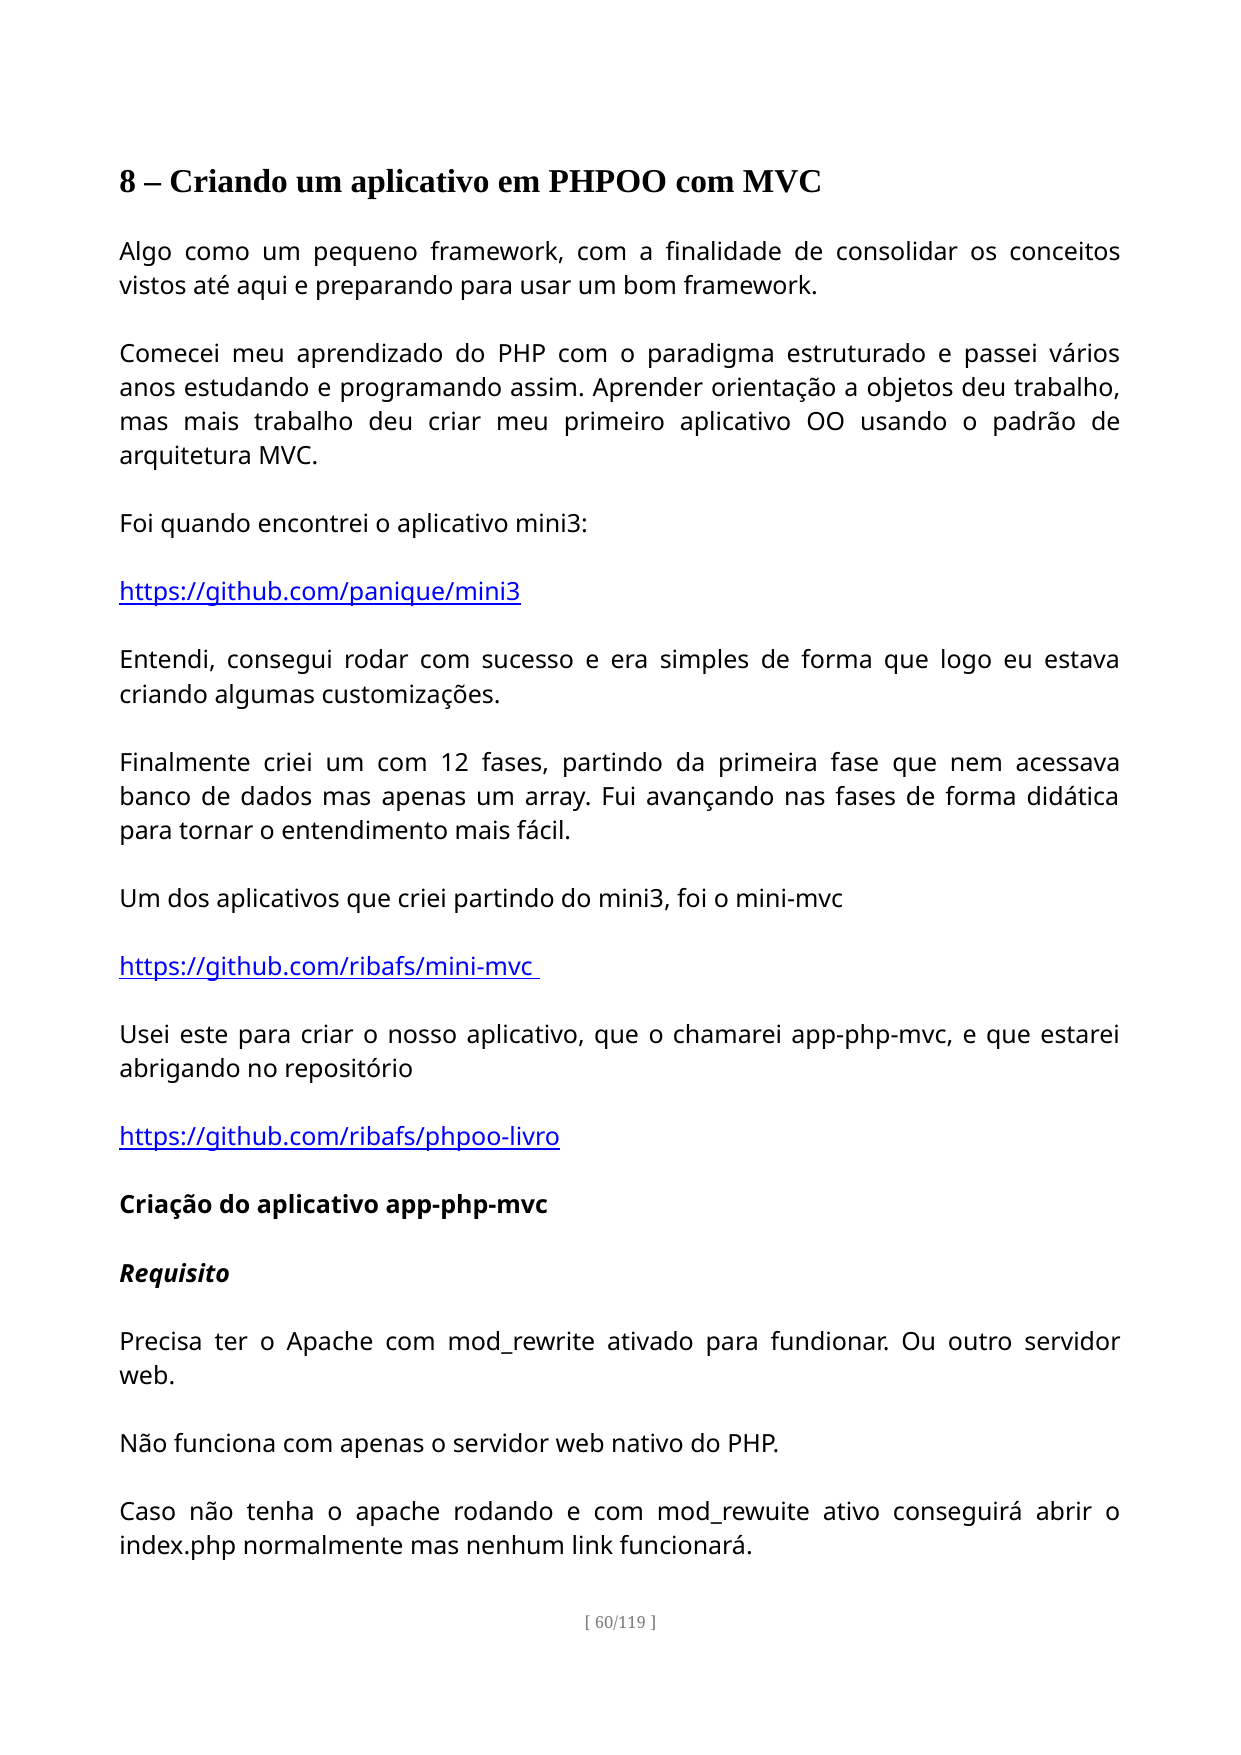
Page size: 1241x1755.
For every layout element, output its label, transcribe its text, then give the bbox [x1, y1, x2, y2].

text Caso não tenha o apache rodando e com mod_rewuite ativo conseguirá abrir o index.php normalmente mas nenhum link funcionará. [113, 1494, 1128, 1568]
text Requisito [113, 1255, 1128, 1289]
text Algo como um pequeno framework, com a finalidade de consolidar os conceitos vistos até aqui e preparando para usar um bom framework. [113, 233, 1128, 302]
text https://github.com/ribafs/mini-mvc [113, 949, 1128, 983]
text Comecei meu aprendizado do PHP com o paradigma estruturado e passei vários anos estudando e programando assim. Aprender orientação a objetos deu trabalho, mas mais trabalho deu criar meu primeiro aplicativo OO usando o padrão de arquitetura MVC. [113, 336, 1128, 472]
text https://github.com/ribafs/phpoo-livro [113, 1119, 1128, 1153]
text Não funciona com apenas o servidor web nativo do PHP. [113, 1426, 1128, 1460]
subtitle 8 – Criando um aplicativo em PHPOO com MVC [113, 156, 1128, 199]
text Entendi, consegui rodar com sucesso e era simples de forma que logo eu estava criando algumas customizações. [113, 642, 1128, 710]
text Foi quando encontrei o aplicativo mini3: [113, 506, 1128, 540]
text Usei este para criar o nosso aplicativo, que o chamarei app-php-mvc, e que estarei abrigando no repositório [113, 1017, 1128, 1085]
text https://github.com/panique/mini3 [113, 574, 1128, 608]
text Precisa ter o Apache com mod_rewrite ativado para fundionar. Ou outro servidor web. [113, 1323, 1128, 1392]
text Criação do aplicativo app-php-mvc [113, 1187, 1128, 1221]
text Finalmente criei um com 12 fases, partindo da primeira fase que nem acessava banco de dados mas apenas um array. Fui avançando nas fases de forma didática para tornar o entendimento mais fácil. [113, 744, 1128, 847]
text Um dos aplicativos que criei partindo do mini3, foi o mini-mvc [113, 881, 1128, 915]
